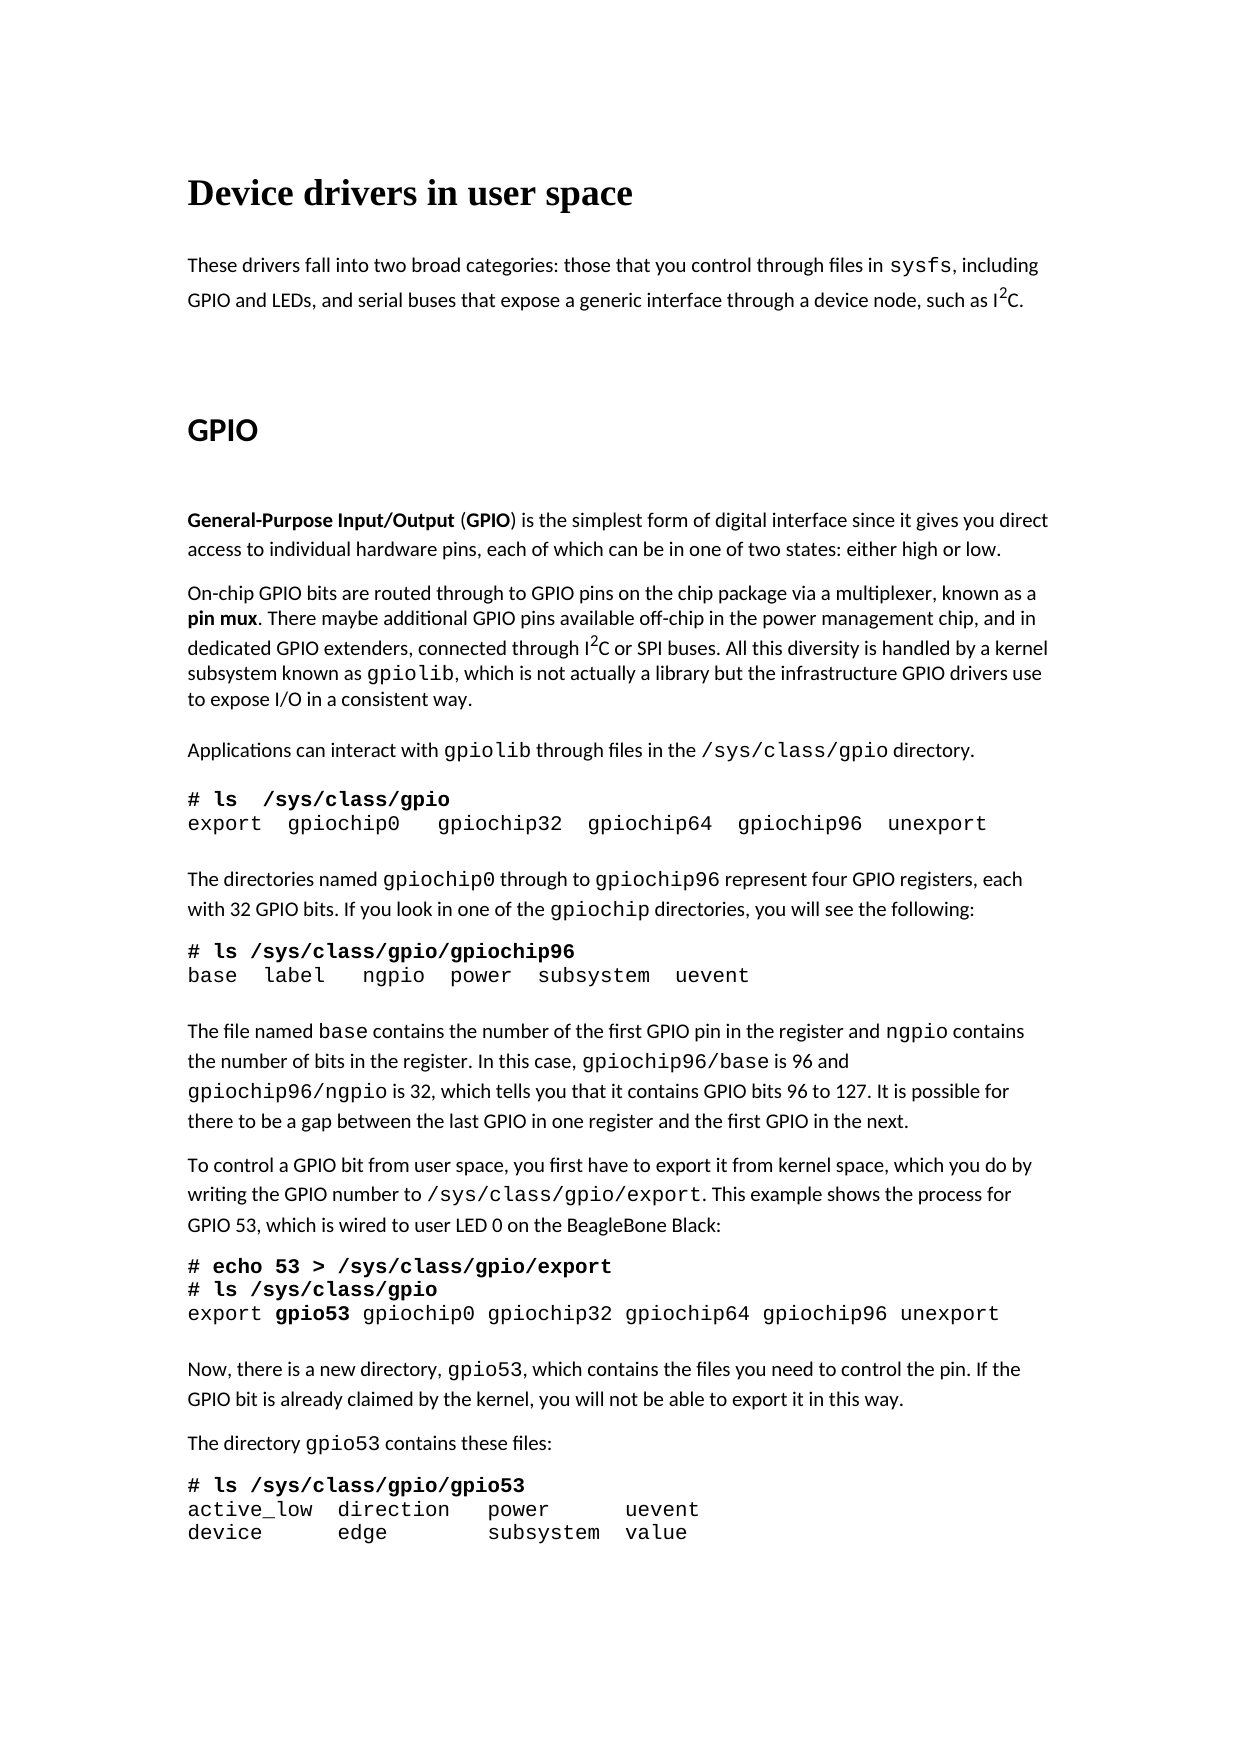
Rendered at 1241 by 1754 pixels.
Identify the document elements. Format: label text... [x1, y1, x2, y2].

text Applications can interact with gpiolib through files in the /sys/class/gpio directory. [187, 737, 1053, 764]
text Now, there is a new directory, gpio53, which contains the files you need to control the pin. If the GPIO bit is already claimed by the kernel, you will not be able to export it in this way. [187, 1356, 1053, 1412]
text On-chip GPIO bits are routed through to GPIO pins on the chip package via a multiplexer, known as a pin mux. There maybe additional GPIO pins available off-chip in the power management chip, and in dedicated GPIO extenders, connected through I2C or SPI buses. All this diversity is handled by a kernel subsystem known as gpiolib, which is not actually a library but the infrastructure GPIO drivers use to expose I/O in a consistent way. [187, 580, 1053, 712]
text General-Purpose Input/Output (GPIO) is the simplest form of digital interface since it gives you direct access to individual hardware pins, each of which can be in one of two states: either high or low. [187, 507, 1053, 561]
text device edge subsystem value [187, 1522, 1053, 1546]
text # ls /sys/class/gpio/gpiochip96 [187, 941, 1053, 965]
text # ls /sys/class/gpio/gpio53 [187, 1475, 1053, 1499]
text export gpio53 gpiochip0 gpiochip32 gpiochip64 gpiochip96 unexport [187, 1303, 1053, 1327]
text To control a GPIO bit from user space, you first have to export it from kernel space, which you do by writing the GPIO number to /sys/class/gpio/export. This example shows the process for GPIO 53, which is wired to user LED 0 on the BeagleBone Black: [187, 1152, 1053, 1237]
subtitle Device drivers in user space [187, 171, 1053, 214]
text active_low direction power uevent [187, 1499, 1053, 1522]
text base label ngpio power subsystem uevent [187, 965, 1053, 989]
text The directory gpio53 contains these files: [187, 1430, 1053, 1456]
text # echo 53 > /sys/class/gpio/export [187, 1256, 1053, 1279]
text The file named base contains the number of the first GPIO pin in the register and ngpio contains the number of bits in the register. In this case, gpiochip96/base is 96 and gpiochip96/ngpio is 32, which tells you that it contains GPIO bits 96 to 127. It is possible for there to be a gap between the last GPIO in one register and the first GPIO in the next. [187, 1018, 1053, 1134]
text export gpiochip0 gpiochip32 gpiochip64 gpiochip96 unexport [187, 813, 1053, 837]
subtitle GPIO [187, 409, 1053, 450]
text # ls /sys/class/gpio [187, 1279, 1053, 1303]
text # ls /sys/class/gpio [187, 789, 1053, 813]
text These drivers fall into two broad categories: those that you control through files in sysfs, including GPIO and LEDs, and serial buses that expose a generic interface through a device node, such as I2C. [187, 252, 1053, 312]
text The directories named gpiochip0 through to gpiochip96 represent four GPIO registers, each with 32 GPIO bits. If you look in one of the gpiochip directories, you will see the following: [187, 866, 1053, 923]
